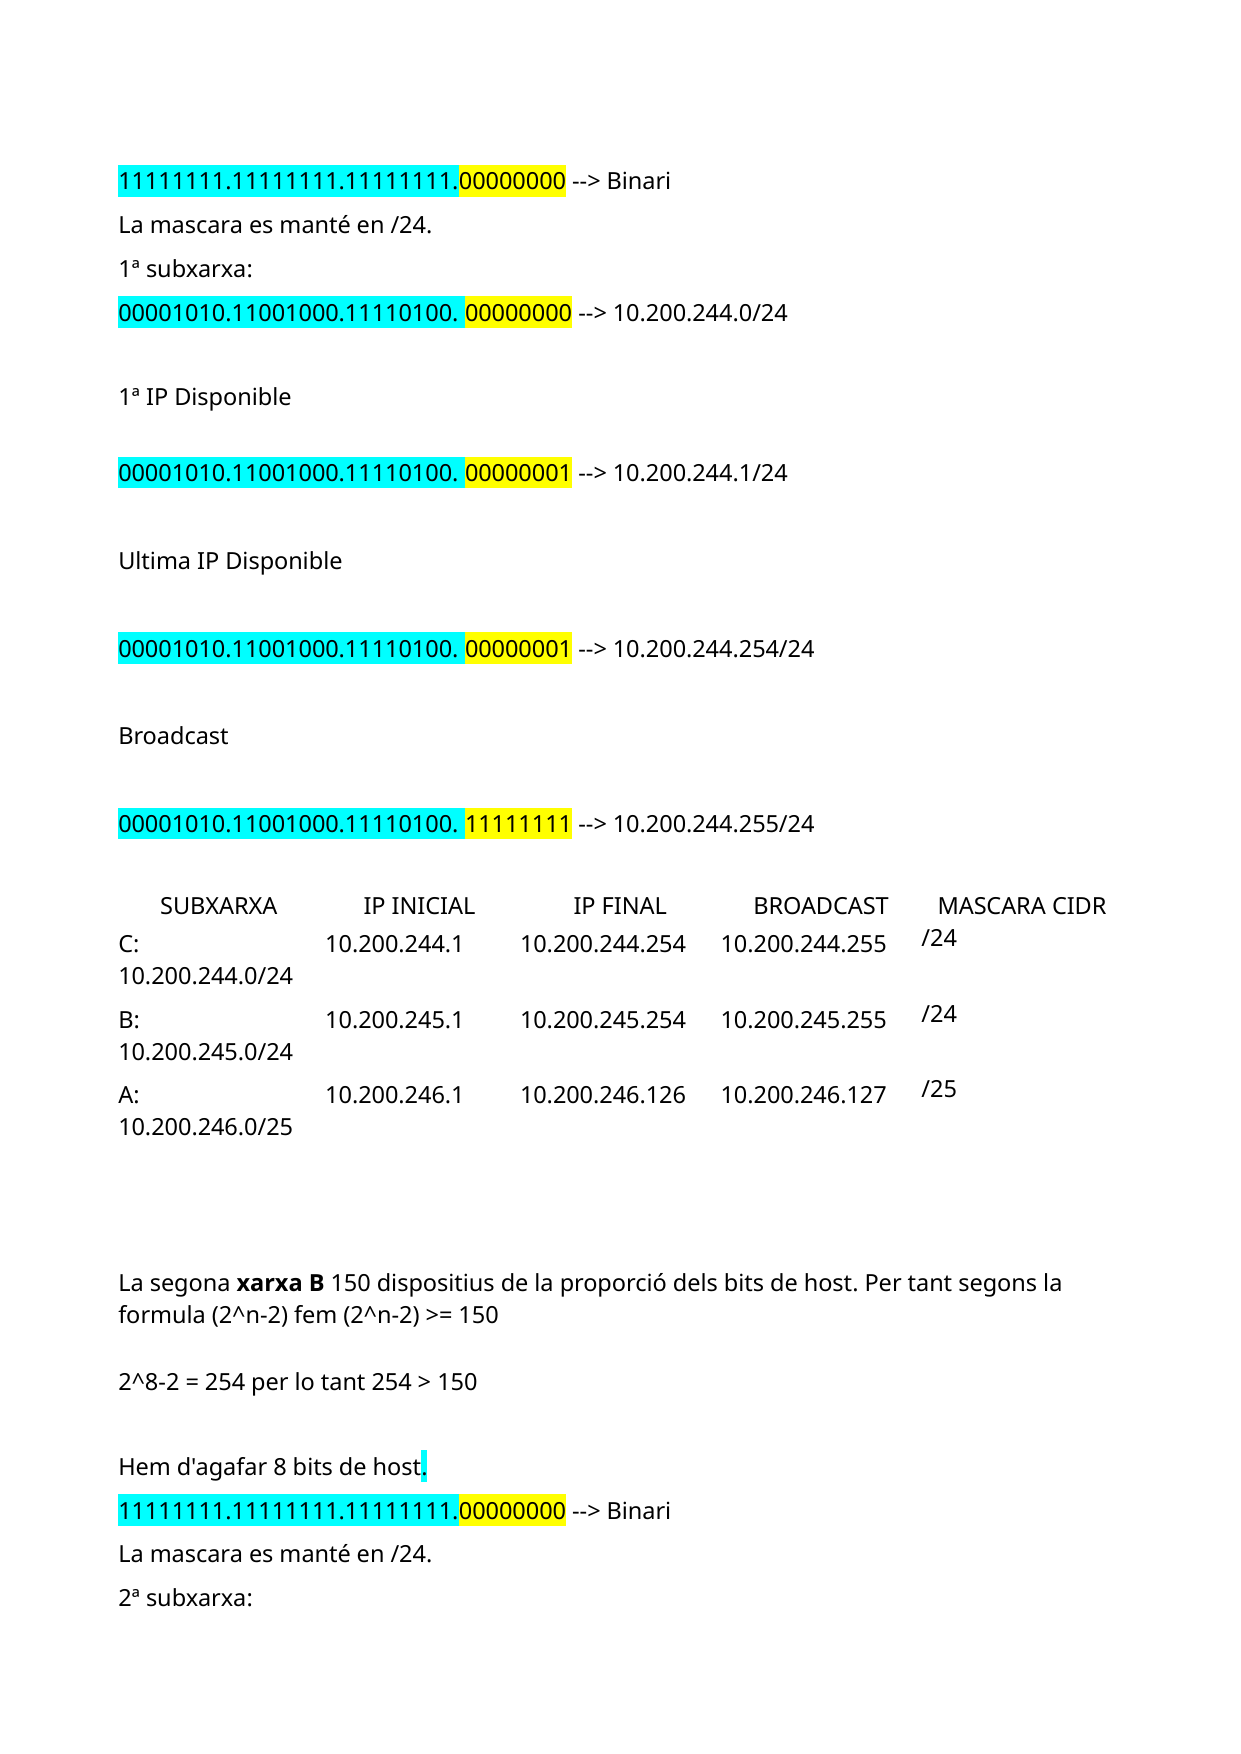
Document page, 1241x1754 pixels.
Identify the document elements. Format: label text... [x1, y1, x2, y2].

table_header IP FINAL [520, 889, 720, 921]
table_header IP INICIAL [319, 889, 520, 921]
table_header La segona xarxa B 150 dispositius de la proporció dels bits de host. Per tant segons la formula (2^n-2) fem (2^n-2) >= 150 2^8-2 = 254 per lo tant 254 > 150 Hem d'agafar 8 bits de host. 11111111.11111111.11111111.00000000 --> Binari La mascara es manté en /24. 2ª subxarxa: [118, 1149, 1122, 1619]
table_cell 10.200.246.1 [319, 1073, 520, 1149]
table_header MASCARA CIDR [921, 889, 1122, 921]
table_cell A: 10.200.246.0/25 [118, 1073, 319, 1149]
table_cell 10.200.244.254 [520, 921, 720, 997]
table_header BROADCAST [720, 889, 921, 921]
table_cell B: 10.200.245.0/24 [118, 997, 319, 1073]
table_cell 10.200.244.1 [319, 921, 520, 997]
table_cell /24 [921, 921, 1122, 997]
table_cell /25 [921, 1073, 1122, 1149]
table_header 11111111.11111111.11111111.00000000 --> Binari La mascara es manté en /24. 1ª subxarxa: 00001010.11001000.11110100. 00000000 --> 10.200.244.0/24 1ª IP Disponible 00001010.11001000.11110100. 00000001 --> 10.200.244.1/24 Ultima IP Disponible 00001010.11001000.11110100. 00000001 --> 10.200.244.254/24 Broadcast 00001010.11001000.11110100. 11111111 --> 10.200.244.255/24 [118, 118, 1122, 889]
table_cell 10.200.245.255 [720, 997, 921, 1073]
table_cell 10.200.246.127 [720, 1073, 921, 1149]
table_cell 10.200.245.254 [520, 997, 720, 1073]
table_cell C: 10.200.244.0/24 [118, 921, 319, 997]
table_header SUBXARXA [118, 889, 319, 921]
table_cell 10.200.245.1 [319, 997, 520, 1073]
table_cell /24 [921, 997, 1122, 1073]
table_cell 10.200.246.126 [520, 1073, 720, 1149]
table_cell 10.200.244.255 [720, 921, 921, 997]
